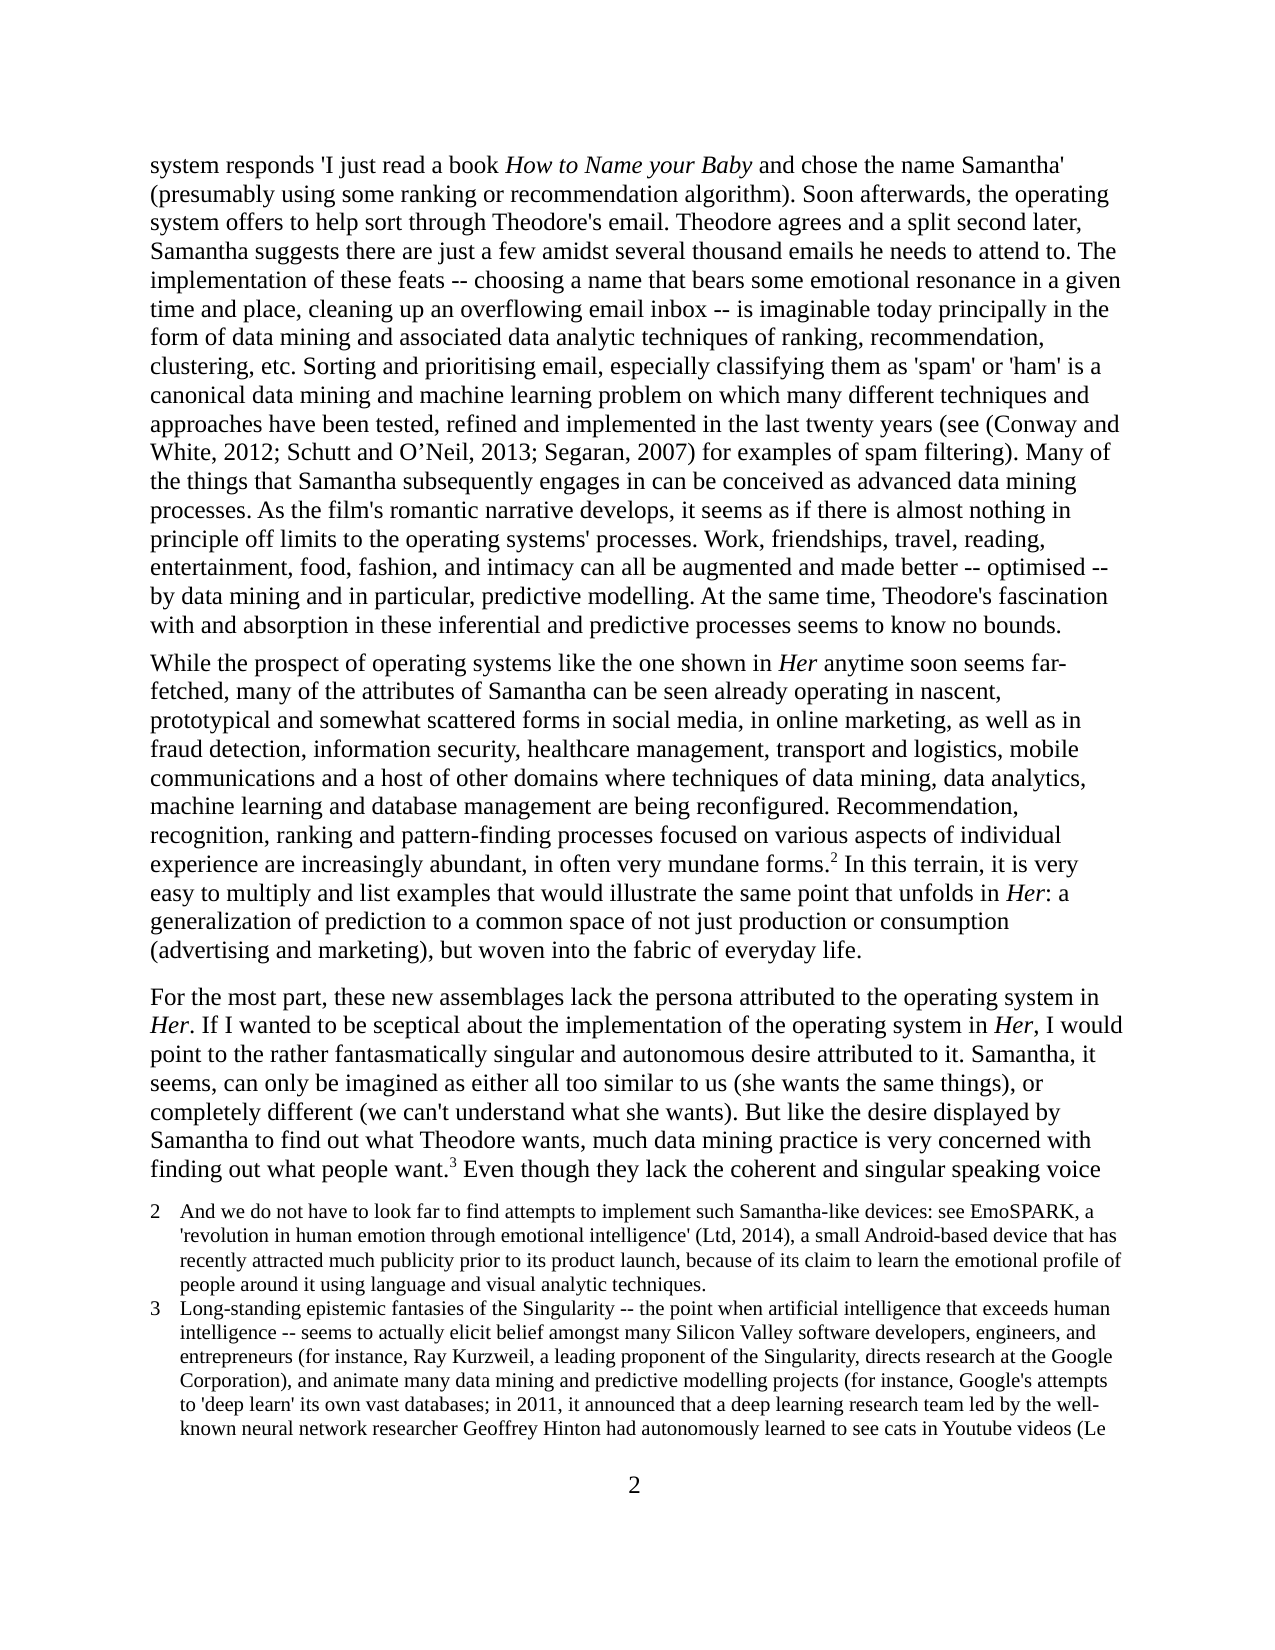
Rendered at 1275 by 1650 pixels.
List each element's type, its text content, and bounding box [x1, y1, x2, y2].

text For the most part, these new assemblages lack the persona attributed to the operating system in Her. If I wanted to be sceptical about the implementation of the operating system in Her, I would point to the rather fantasmatically singular and autonomous desire attributed to it. Samantha, it seems, can only be imagined as either all too similar to us (she wants the same things), or completely different (we can't understand what she wants). But like the desire displayed by Samantha to find out what Theodore wants, much data mining practice is very concerned with finding out what people want. Even though they lack the coherent and singular speaking voice [150, 982, 1125, 1183]
text And we do not have to look far to find attempts to implement such Samantha-like devices: see EmoSPARK, a 'revolution in human emotion through emotional intelligence' (Ltd, 2014), a small Android-based device that has recently attracted much publicity prior to its product launch, because of its claim to learn the emotional profile of people around it using language and visual analytic techniques. [150, 1199, 1125, 1296]
text Long-standing epistemic fantasies of the Singularity -- the point when artificial intelligence that exceeds human intelligence -- seems to actually elicit belief amongst many Silicon Valley software developers, engineers, and entrepreneurs (for instance, Ray Kurzweil, a leading proponent of the Singularity, directs research at the Google Corporation), and animate many data mining and predictive modelling projects (for instance, Google's attempts to 'deep learn' its own vast databases; in 2011, it announced that a deep learning research team led by the well-known neural network researcher Geoffrey Hinton had autonomously learned to see cats in Youtube videos (Le [150, 1296, 1125, 1440]
text system responds 'I just read a book How to Name your Baby and chose the name Samantha' (presumably using some ranking or recommendation algorithm). Soon afterwards, the operating system offers to help sort through Theodore's email. Theodore agrees and a split second later, Samantha suggests there are just a few amidst several thousand emails he needs to attend to. The implementation of these feats -- choosing a name that bears some emotional resonance in a given time and place, cleaning up an overflowing email inbox -- is imaginable today principally in the form of data mining and associated data analytic techniques of ranking, recommendation, clustering, etc. Sorting and prioritising email, especially classifying them as 'spam' or 'ham' is a canonical data mining and machine learning problem on which many different techniques and approaches have been tested, refined and implemented in the last twenty years (see (Conway and White, 2012; Schutt and O’Neil, 2013; Segaran, 2007) for examples of spam filtering). Many of the things that Samantha subsequently engages in can be conceived as advanced data mining processes. As the film's romantic narrative develops, it seems as if there is almost nothing in principle off limits to the operating systems' processes. Work, friendships, travel, reading, entertainment, food, fashion, and intimacy can all be augmented and made better -- optimised -- by data mining and in particular, predictive modelling. At the same time, Theodore's fascination with and absorption in these inferential and predictive processes seems to know no bounds. [150, 150, 1125, 639]
text While the prospect of operating systems like the one shown in Her anytime soon seems far-fetched, many of the attributes of Samantha can be seen already operating in nascent, prototypical and somewhat scattered forms in social media, in online marketing, as well as in fraud detection, information security, healthcare management, transport and logistics, mobile communications and a host of other domains where techniques of data mining, data analytics, machine learning and database management are being reconfigured. Recommendation, recognition, ranking and pattern-finding processes focused on various aspects of individual experience are increasingly abundant, in often very mundane forms. In this terrain, it is very easy to multiply and list examples that would illustrate the same point that unfolds in Her: a generalization of prediction to a common space of not just production or consumption (advertising and marketing), but woven into the fabric of everyday life. [150, 648, 1125, 964]
